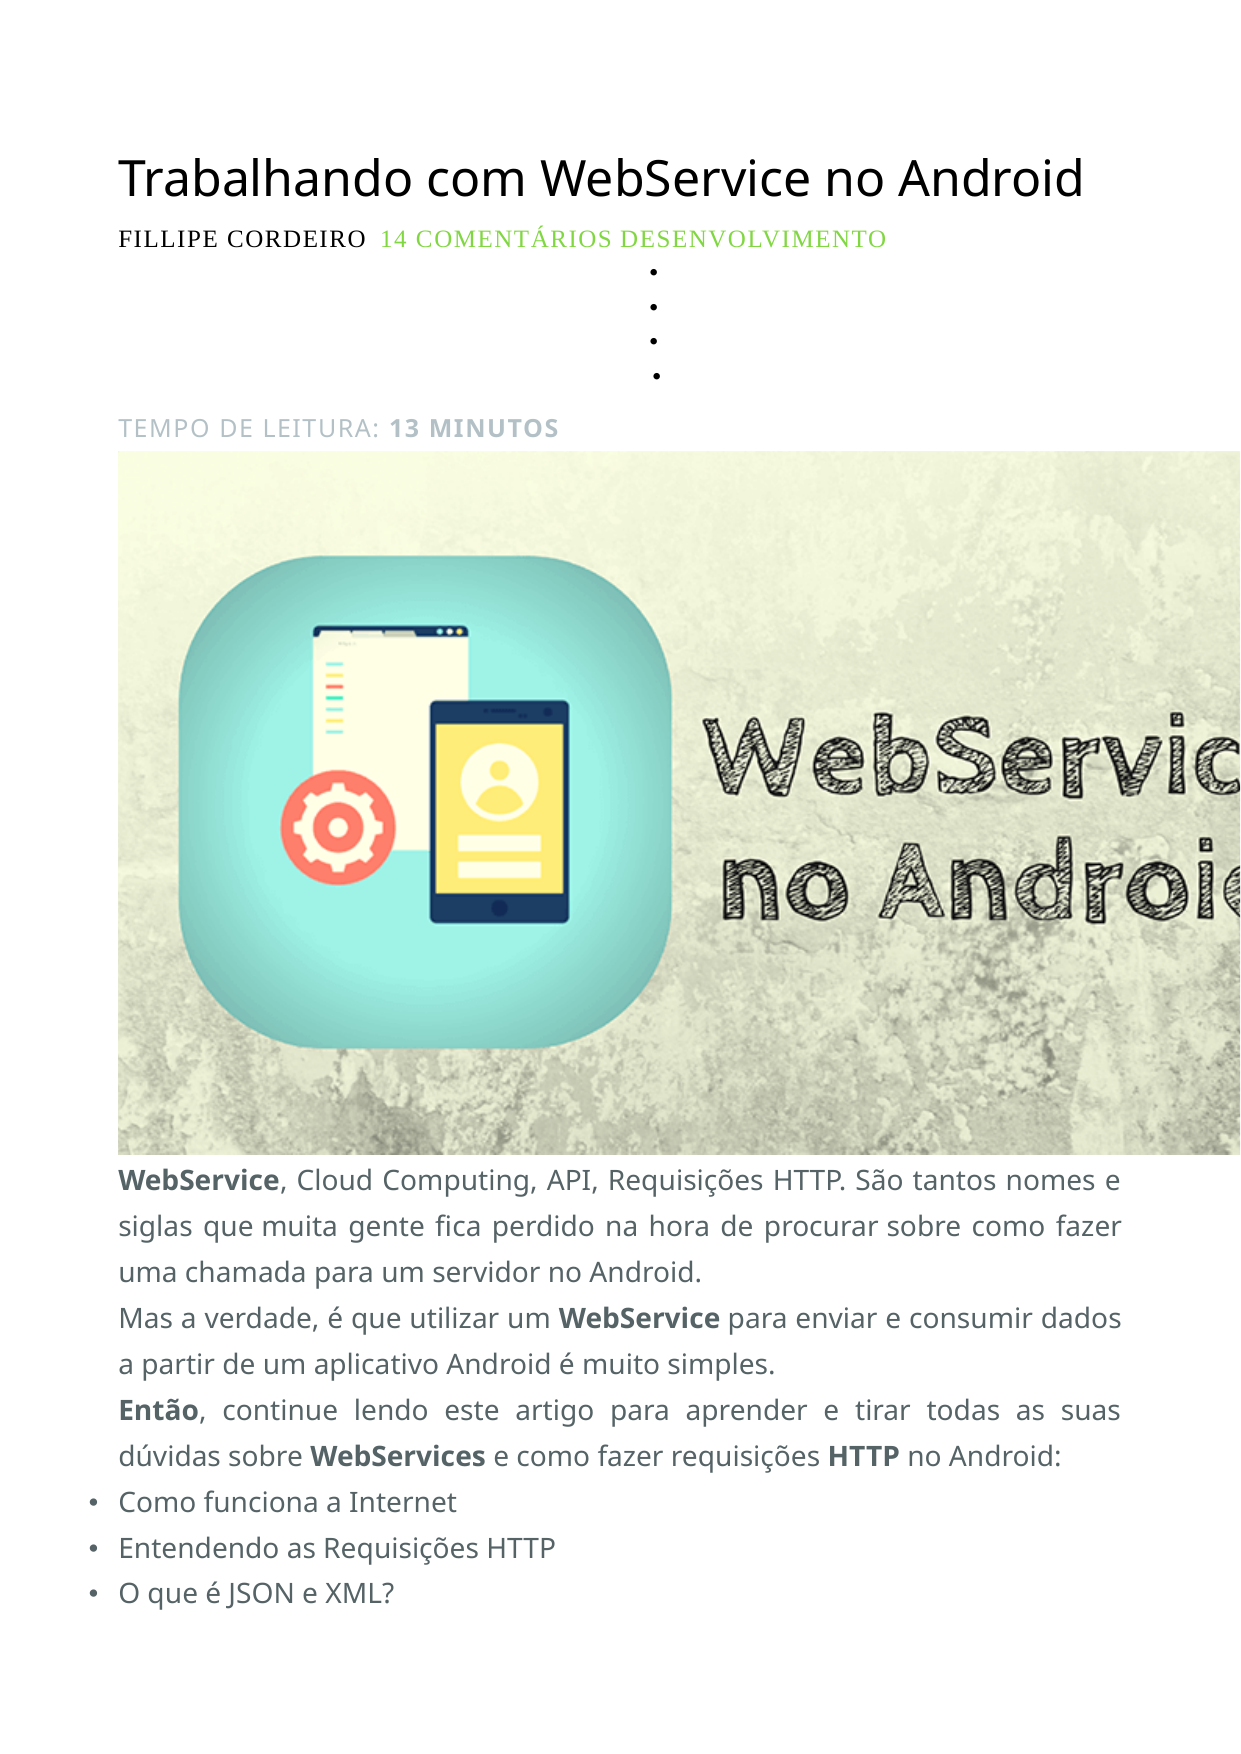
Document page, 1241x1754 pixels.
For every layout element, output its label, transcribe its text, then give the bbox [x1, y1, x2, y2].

text Mas a verdade, é que utilizar um WebService para enviar e consumir dados a partir de um aplicativo Android é muito simples. [118, 1298, 1122, 1382]
text TEMPO DE LEITURA: 13 MINUTOS [118, 411, 1122, 445]
text FILLIPE CORDEIRO 14 COMENTÁRIOS DESENVOLVIMENTO [118, 224, 1103, 252]
picture [118, 451, 1241, 1155]
text WebService, Cloud Computing, API, Requisições HTTP. São tantos nomes e siglas que muita gente fica perdido na hora de procurar sobre como fazer uma chamada para um servidor no Android. [118, 1160, 1122, 1291]
text Então, continue lendo este artigo para aprender e tirar todas as suas dúvidas sobre WebServices e como fazer requisições HTTP no Android: [118, 1390, 1122, 1474]
list Entendendo as Requisições HTTP [118, 1528, 1122, 1566]
list O que é JSON e XML? [118, 1574, 1122, 1612]
subtitle Trabalhando com WebService no Android [118, 143, 1122, 211]
list Como funciona a Internet [118, 1482, 1122, 1520]
